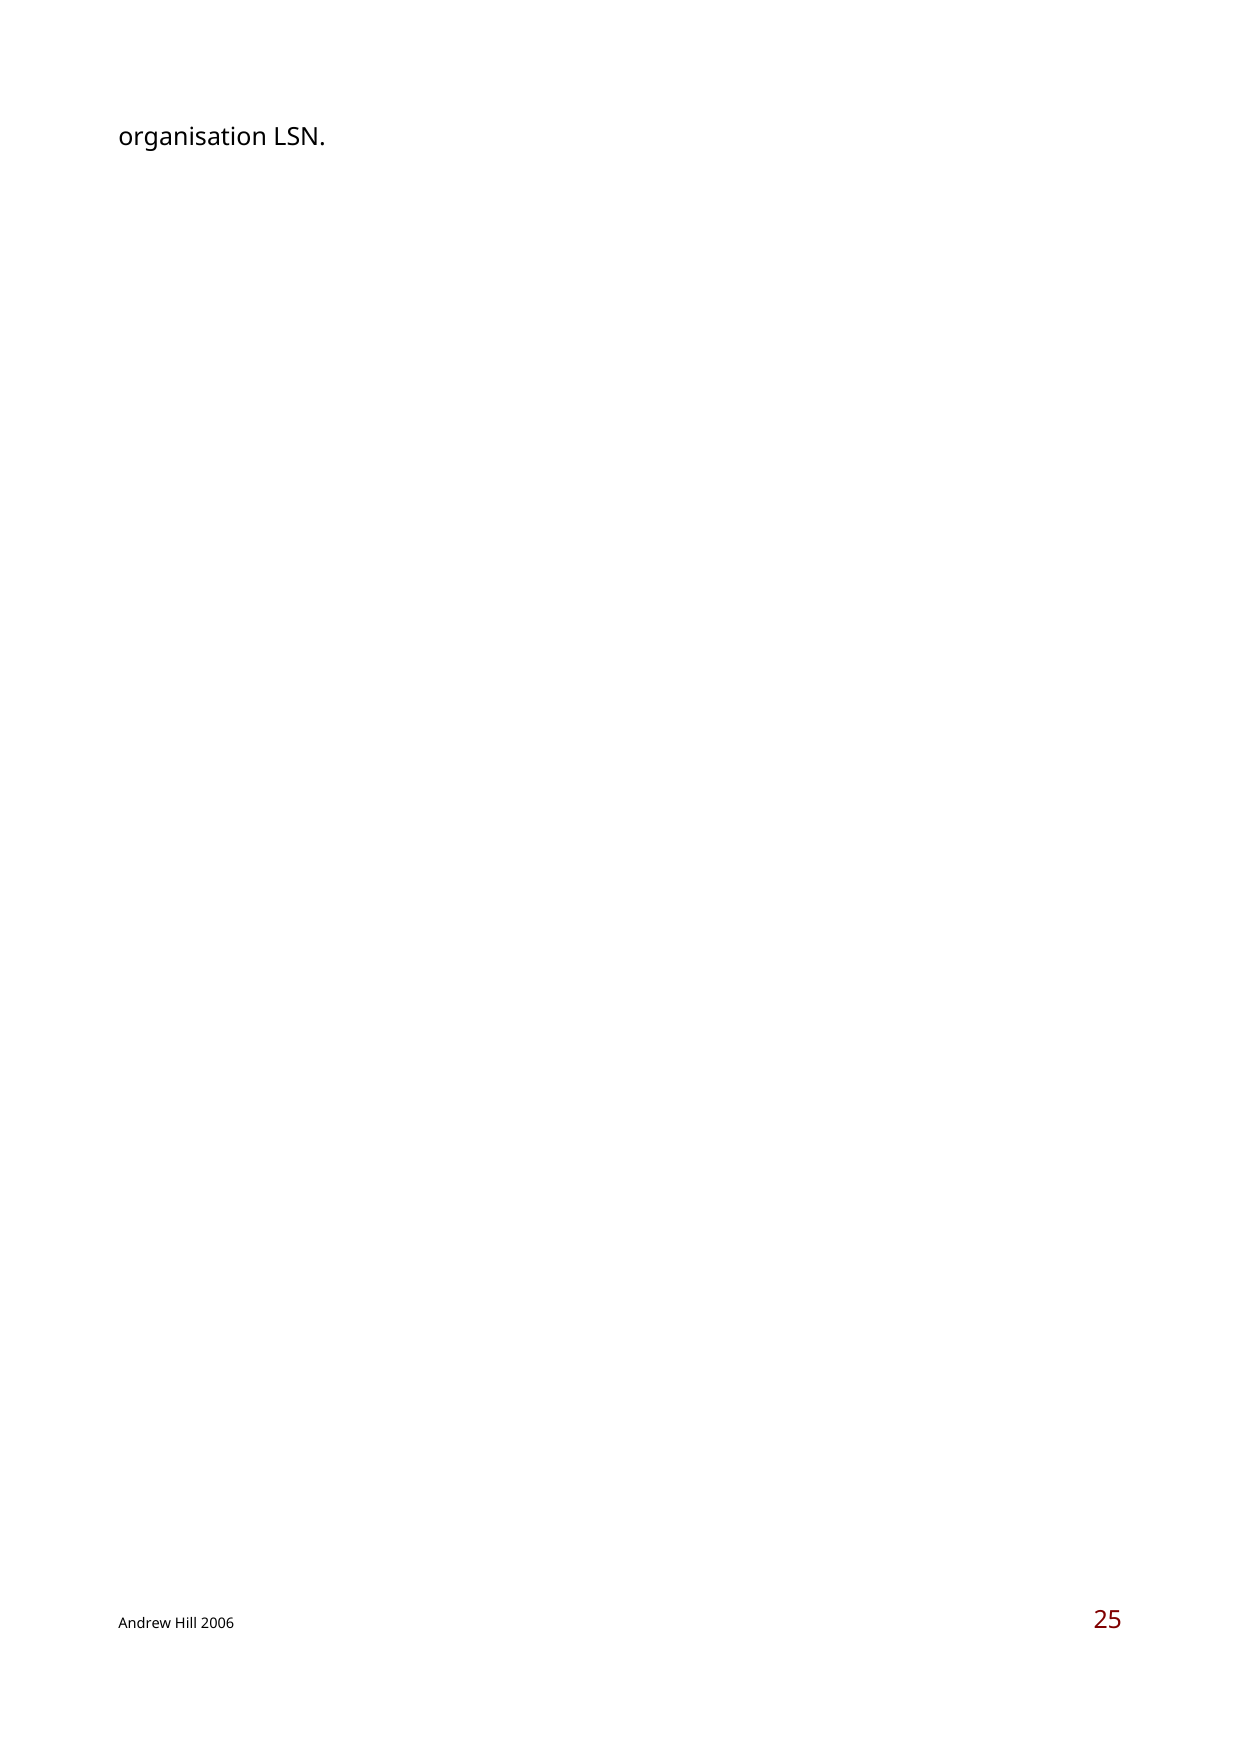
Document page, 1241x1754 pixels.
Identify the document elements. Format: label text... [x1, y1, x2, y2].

text organisation LSN. [118, 118, 1122, 152]
